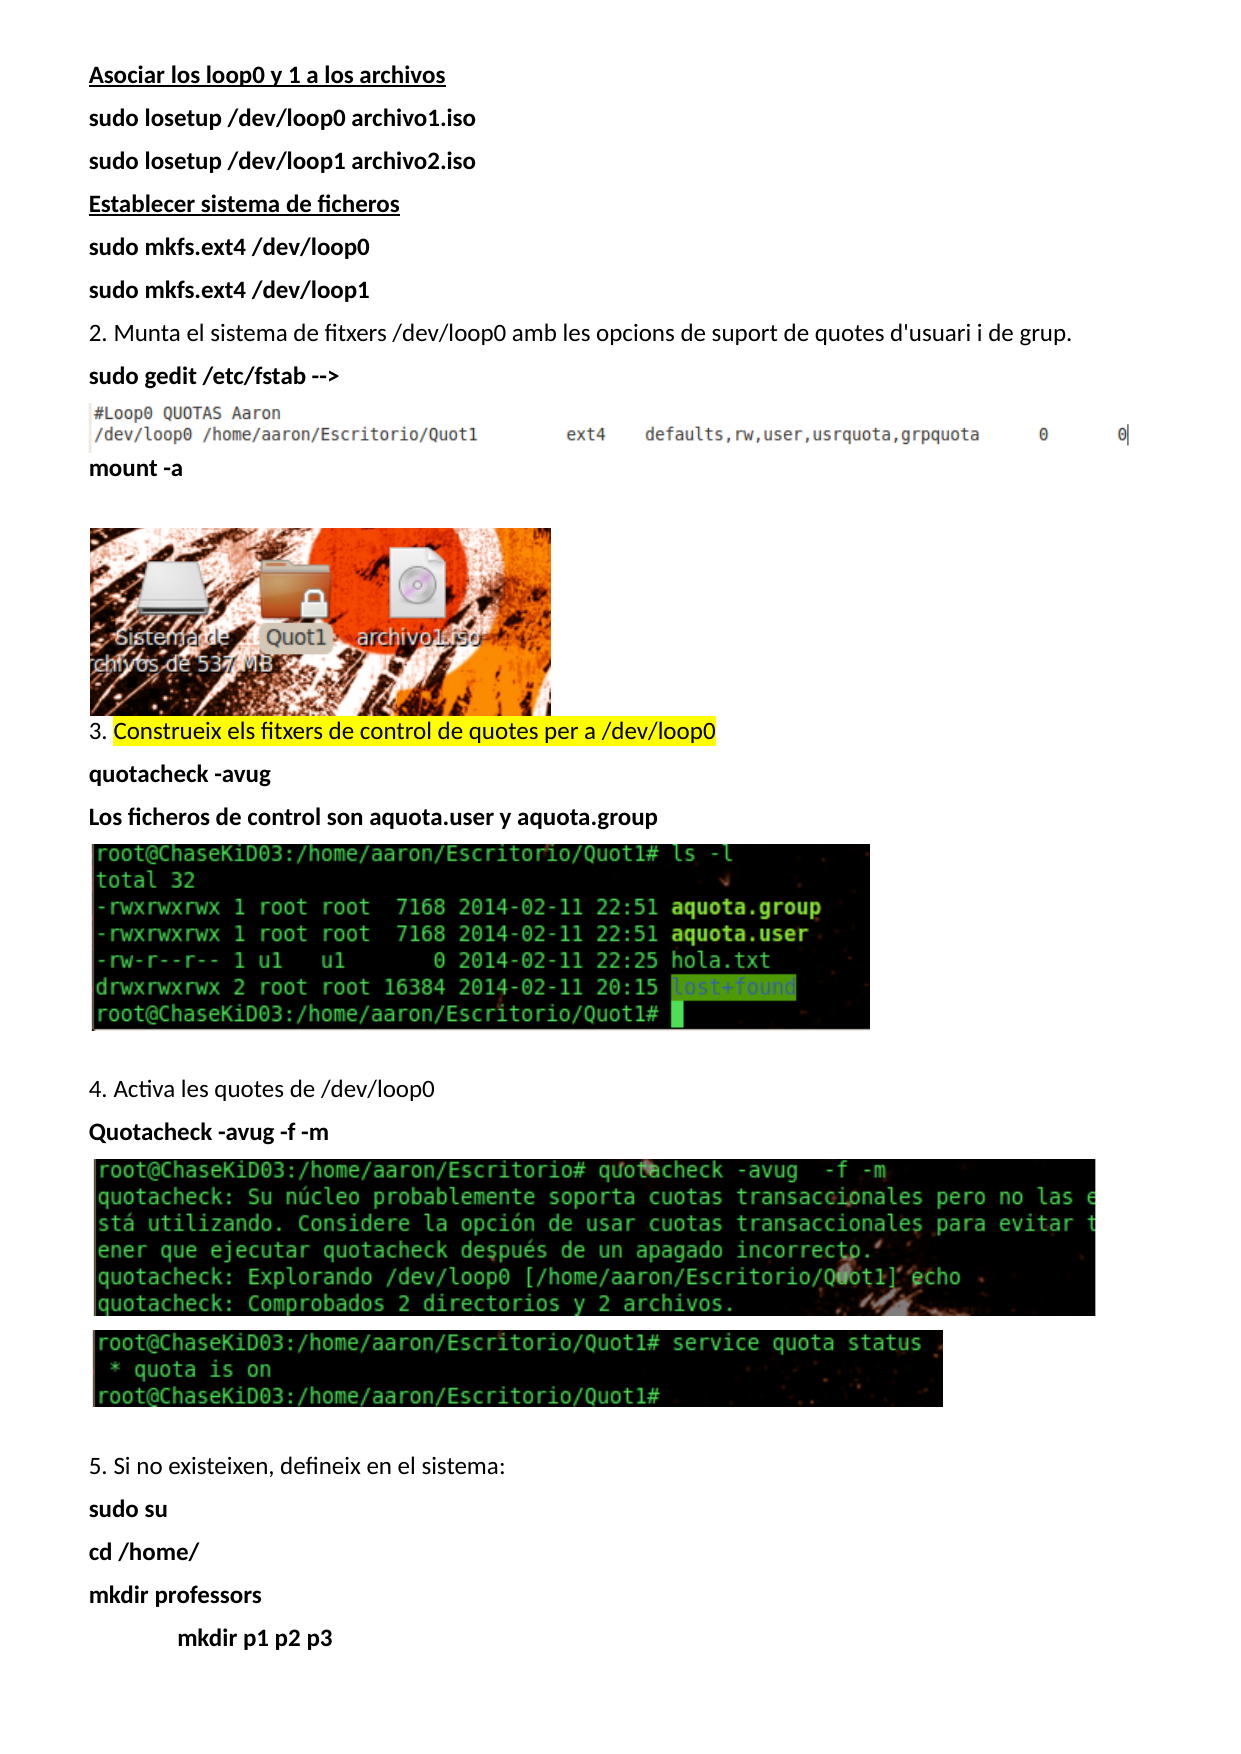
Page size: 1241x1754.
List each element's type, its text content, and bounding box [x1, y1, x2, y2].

text sudo gedit /etc/fstab --> [88, 360, 1152, 391]
text Establecer sistema de ficheros [88, 188, 1152, 219]
text Asociar los loop0 y 1 a los archivos [88, 59, 1152, 89]
picture [90, 528, 551, 716]
text sudo losetup /dev/loop0 archivo1.iso [88, 102, 1152, 133]
list cd /home/ [88, 1536, 1152, 1567]
text Quotacheck -avug -f -m [88, 1117, 1152, 1147]
text mount -a [88, 453, 1152, 483]
text quotacheck -avug [88, 758, 1152, 789]
picture [88, 403, 1152, 453]
list Munta el sistema de fitxers /dev/loop0 amb les opcions de suport de quotes d'usuari i de grup. [88, 317, 1152, 348]
list sudo su [88, 1493, 1152, 1523]
text sudo losetup /dev/loop1 archivo2.iso [88, 145, 1152, 176]
list mkdir p1 p2 p3 [148, 1622, 1152, 1653]
list mkdir professors [88, 1579, 1152, 1609]
picture [93, 1159, 1096, 1316]
list Construeix els fitxers de control de quotes per a /dev/loop0 [88, 538, 1152, 746]
text sudo mkfs.ext4 /dev/loop0 [88, 231, 1152, 262]
list Si no existeixen, defineix en el sistema: [88, 1450, 1152, 1481]
picture [92, 1330, 943, 1407]
list Activa les quotes de /dev/loop0 [88, 1073, 1152, 1104]
text Los ficheros de control son aquota.user y aquota.group [88, 802, 1152, 832]
picture [91, 844, 870, 1031]
text sudo mkfs.ext4 /dev/loop1 [88, 274, 1152, 305]
